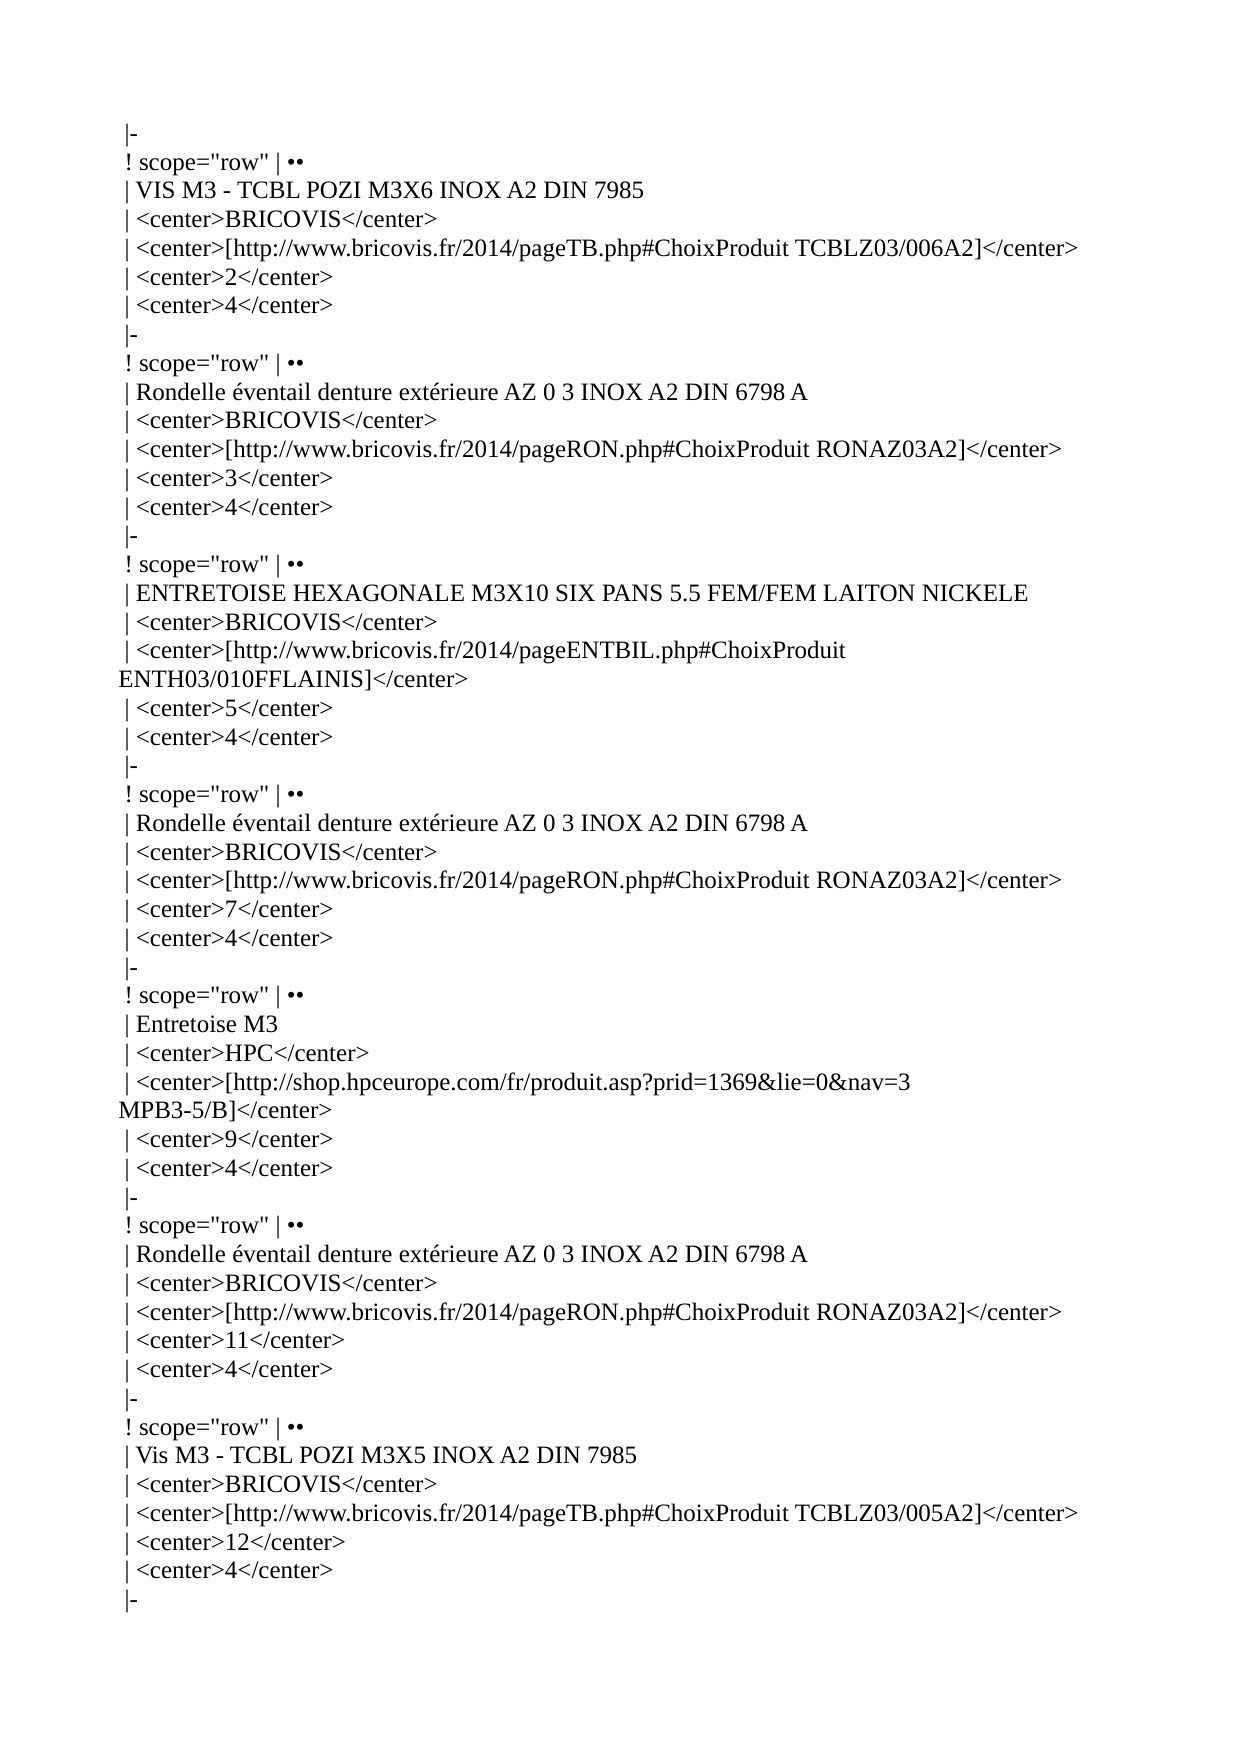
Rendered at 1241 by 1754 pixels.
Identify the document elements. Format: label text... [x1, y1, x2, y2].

text | <center>HPC</center> [118, 1038, 1122, 1067]
text | Rondelle éventail denture extérieure AZ 0 3 INOX A2 DIN 6798 A [118, 808, 1122, 837]
text |- [118, 751, 1122, 779]
text | <center>12</center> [118, 1527, 1122, 1556]
text | <center>BRICOVIS</center> [118, 837, 1122, 866]
text | <center>5</center> [118, 693, 1122, 722]
text | <center>4</center> [118, 1556, 1122, 1584]
text | <center>7</center> [118, 894, 1122, 923]
text | <center>[http://www.bricovis.fr/2014/pageRON.php#ChoixProduit RONAZ03A2]</center> [118, 434, 1122, 463]
text | <center>4</center> [118, 291, 1122, 319]
text |- [118, 521, 1122, 549]
text |- [118, 118, 1122, 147]
text | <center>3</center> [118, 463, 1122, 492]
text | Rondelle éventail denture extérieure AZ 0 3 INOX A2 DIN 6798 A [118, 377, 1122, 406]
text | Vis M3 - TCBL POZI M3X5 INOX A2 DIN 7985 [118, 1441, 1122, 1469]
text | <center>4</center> [118, 923, 1122, 952]
text ! scope="row" | •• [118, 549, 1122, 578]
text | <center>BRICOVIS</center> [118, 1268, 1122, 1297]
text |- [118, 1182, 1122, 1211]
text | <center>BRICOVIS</center> [118, 1469, 1122, 1498]
text | <center>4</center> [118, 722, 1122, 751]
text | <center>4</center> [118, 1354, 1122, 1383]
text ! scope="row" | •• [118, 348, 1122, 377]
text | <center>[http://www.bricovis.fr/2014/pageTB.php#ChoixProduit TCBLZ03/006A2]</center> [118, 233, 1122, 262]
text | <center>9</center> [118, 1124, 1122, 1153]
text | ENTRETOISE HEXAGONALE M3X10 SIX PANS 5.5 FEM/FEM LAITON NICKELE [118, 578, 1122, 607]
text | <center>11</center> [118, 1326, 1122, 1354]
text | <center>2</center> [118, 262, 1122, 291]
text |- [118, 1383, 1122, 1412]
text | Rondelle éventail denture extérieure AZ 0 3 INOX A2 DIN 6798 A [118, 1239, 1122, 1268]
text | <center>[http://shop.hpceurope.com/fr/produit.asp?prid=1369&lie=0&nav=3 MPB3-5/B]</center> [118, 1067, 1122, 1124]
text ! scope="row" | •• [118, 147, 1122, 176]
text |- [118, 952, 1122, 981]
text | <center>BRICOVIS</center> [118, 204, 1122, 233]
text | <center>[http://www.bricovis.fr/2014/pageRON.php#ChoixProduit RONAZ03A2]</center> [118, 1297, 1122, 1326]
text | <center>4</center> [118, 1153, 1122, 1182]
text ! scope="row" | •• [118, 1211, 1122, 1239]
text | <center>[http://www.bricovis.fr/2014/pageTB.php#ChoixProduit TCBLZ03/005A2]</center> [118, 1498, 1122, 1527]
text |- [118, 1584, 1122, 1613]
text |- [118, 319, 1122, 348]
text ! scope="row" | •• [118, 779, 1122, 808]
text | <center>BRICOVIS</center> [118, 406, 1122, 434]
text | VIS M3 - TCBL POZI M3X6 INOX A2 DIN 7985 [118, 176, 1122, 204]
text | Entretoise M3 [118, 1009, 1122, 1038]
text | <center>[http://www.bricovis.fr/2014/pageENTBIL.php#ChoixProduit ENTH03/010FFLAINIS]</center> [118, 636, 1122, 693]
text | <center>BRICOVIS</center> [118, 607, 1122, 636]
text | <center>4</center> [118, 492, 1122, 521]
text ! scope="row" | •• [118, 1412, 1122, 1441]
text | <center>[http://www.bricovis.fr/2014/pageRON.php#ChoixProduit RONAZ03A2]</center> [118, 866, 1122, 894]
text ! scope="row" | •• [118, 981, 1122, 1009]
